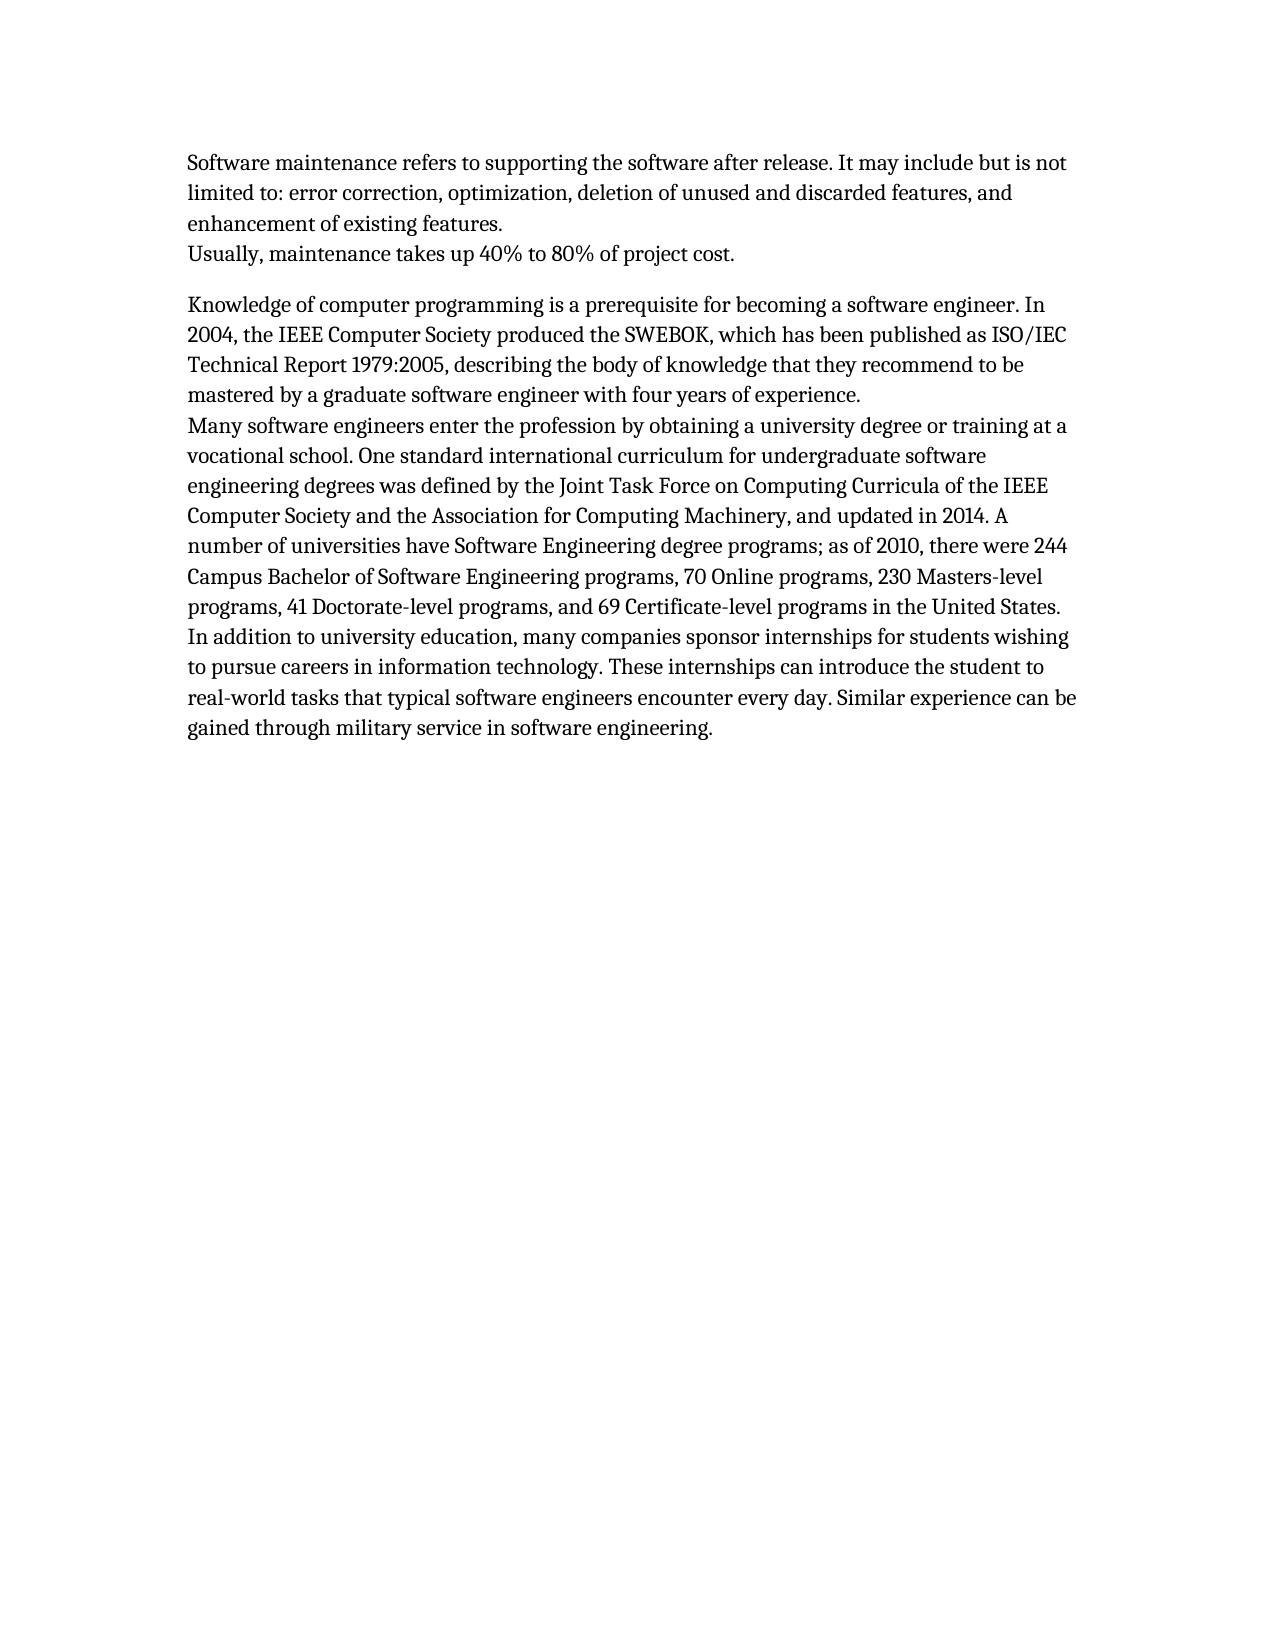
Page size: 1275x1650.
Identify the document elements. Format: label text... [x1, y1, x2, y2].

text Software maintenance refers to supporting the software after release. It may include but is not limited to: error correction, optimization, deletion of unused and discarded features, and enhancement of existing features. Usually, maintenance takes up 40% to 80% of project cost. [187, 150, 1087, 267]
text Knowledge of computer programming is a prerequisite for becoming a software engineer. In 2004, the IEEE Computer Society produced the SWEBOK, which has been published as ISO/IEC Technical Report 1979:2005, describing the body of knowledge that they recommend to be mastered by a graduate software engineer with four years of experience. Many software engineers enter the profession by obtaining a university degree or training at a vocational school. One standard international curriculum for undergraduate software engineering degrees was defined by the Joint Task Force on Computing Curricula of the IEEE Computer Society and the Association for Computing Machinery, and updated in 2014. A number of universities have Software Engineering degree programs; as of 2010, there were 244 Campus Bachelor of Software Engineering programs, 70 Online programs, 230 Masters-level programs, 41 Doctorate-level programs, and 69 Certificate-level programs in the United States. In addition to university education, many companies sponsor internships for students wishing to pursue careers in information technology. These internships can introduce the student to real-world tasks that typical software engineers encounter every day. Similar experience can be gained through military service in software engineering. [187, 292, 1087, 741]
